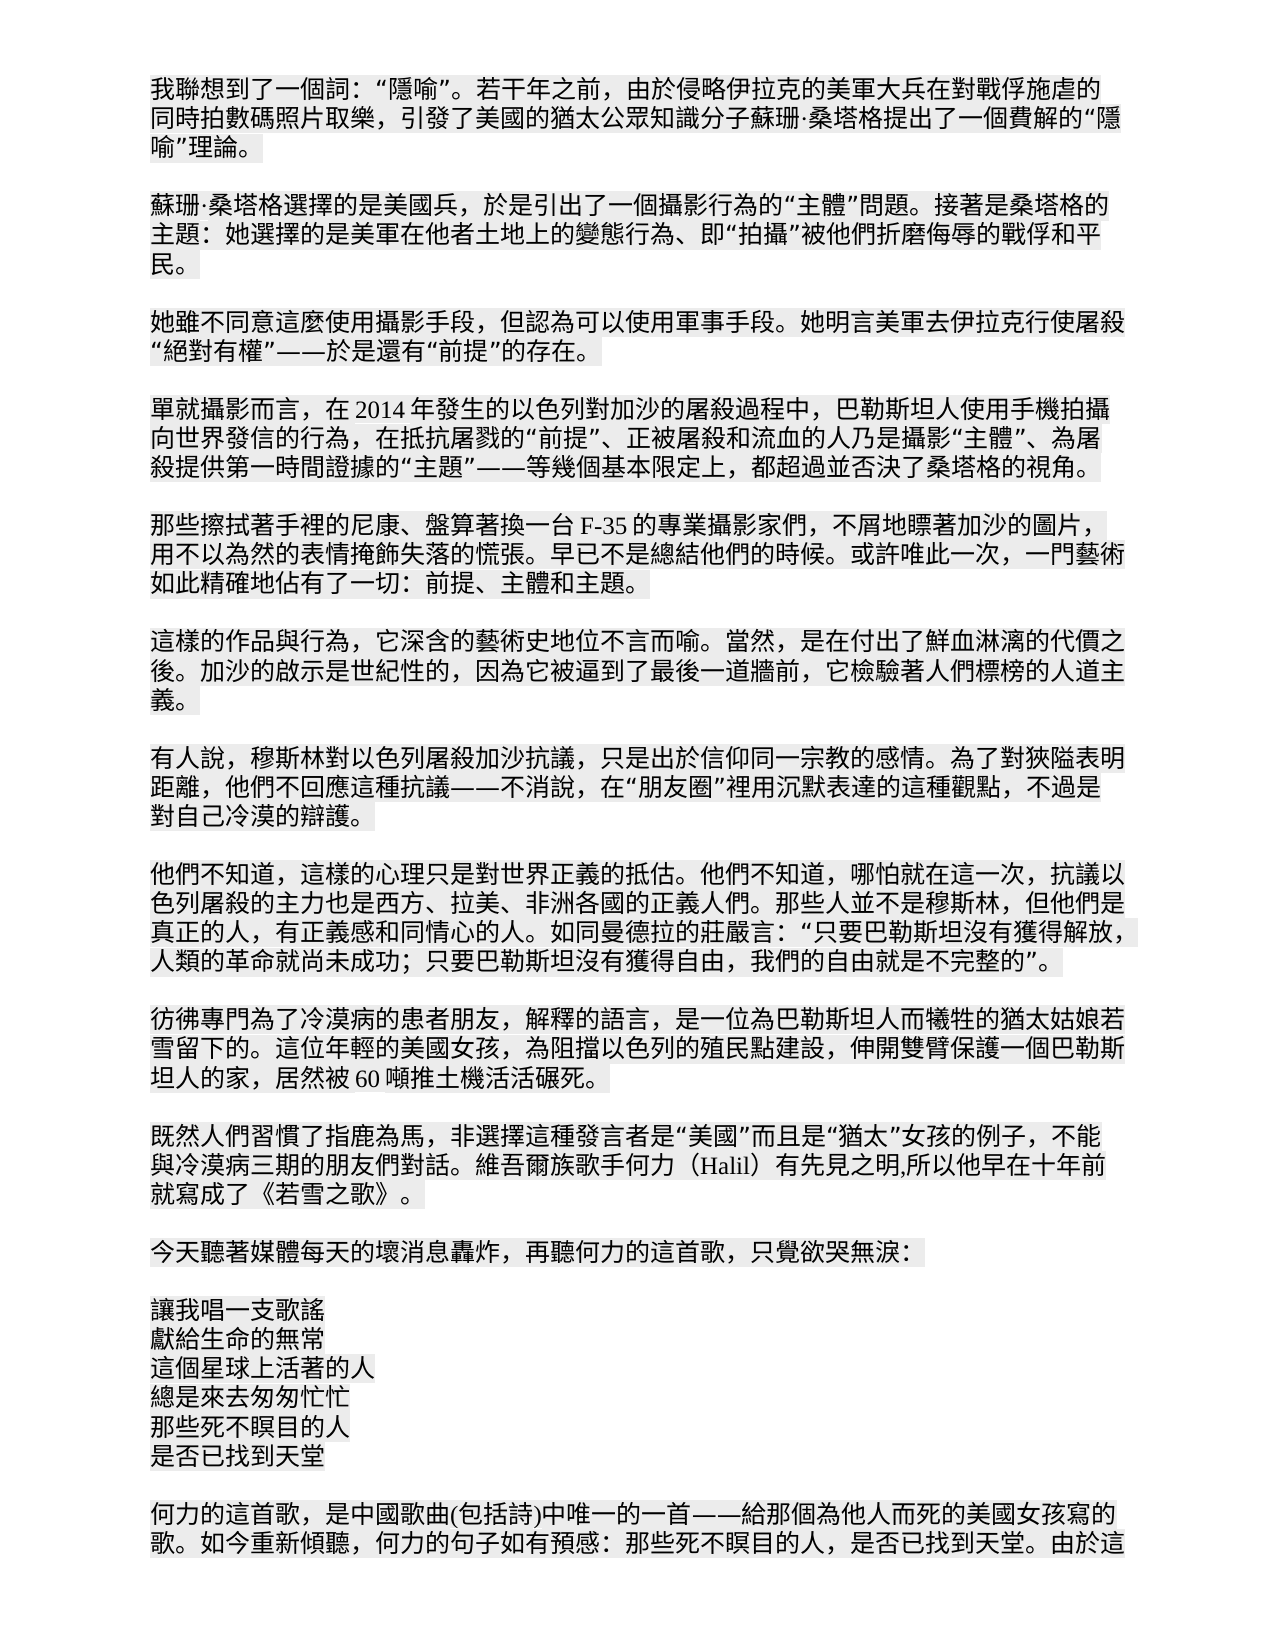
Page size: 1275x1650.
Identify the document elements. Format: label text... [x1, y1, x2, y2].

text 謝謝慧如提供的張承志新作一篇，供大家參考。 http://www.noorislam.org/forum.php?mod=viewthread&tid=190638 良哲 加沙！你的勇氣使我們羞愧 張承志 1. 攝影家廣河隆一在《巴勒斯坦》一書裡，寫到了他人生轉變的體驗： “正是全共鬥運動走向終焉、年輕人從街頭的直接行動開始退卻的時候。那是一個“公社”或“烏托邦”等詞彙正帶著悅耳的聲響出現的時期。……那時吸引我的，是馬丁布伯所謂“社會主義的尚未失敗的一個嘗試”。在世界史進行中出現的社會主義建設幾乎都失敗了，馬丁布伯說，但以色列的基布茲至少還沒有失敗… … 我參加了去以色列的基布茲研修。在基布茲早起坐著拖拉機去果園幹活，摘橘子和椰棗，中午回來吃飯洗澡，下午進行希伯來語的授課。 …… 那以後，隔了些天，我看見在我們勞動的基布茲的向日葵田的對面，有一片白色的廢墟。那裡，瓦礫被仙人掌和雜草半埋著……我向基布茲的成員詢問這片白色廢墟的事，但沒有一個人給我回答。這兒的人也說不定在隱瞞著什麼事——從那時起，我開始這麼想了。 白廢墟的解答，是在超過一年以後。 ……一天，一個猶太朋友氣喘吁吁地跑來，在我面前鋪開一張舊地圖。這是以色列建國前的1948年地圖。以色列在這幅託管統治的英國政府製作的地圖上加印了新地名。那時以色列還沒有製作地圖的能力，在藉用著英國地圖。 在這幅地圖上，密麻麻地印滿了巴勒斯坦村莊的名字。而幾乎所有這些村名之下，都被用希伯來語寫上了'haruz'，即'已破壞'。更吃驚的是它們旁邊蓋著圓印、印刷著新的猶太人殖民點的名字——多數都是基布茲。而那些被註明'已破壞'的阿拉伯村子中的一個，就是我看到的白色廢墟。 後來見到巴勒斯坦人法律家薩布里·傑里斯的時侯，他給我講了村子被毀壞的過程。要注意的是，村莊並非在48年的戰爭中、而是在戰後1954年前後被毀。據《巴勒斯坦殖民》（MR麥赫迪著）:以色列建國前的475個村莊，到了25年後的1973年剩下不過僅90個！ 以色列製造了許多法律,合法地破壞村莊接收土地，再將之移交給附近建立的基布茲或莫夏布（尚未像基布茲那麼合作味道濃厚的農業組織）。也就是說，我是在村子裡的人都被驅逐被趕進了難民營、村子已經化為廢墟之後——在那塊田裡勞動的。 我想知道得更多些。但搜尋巴勒斯坦現代史的書，卻怎麼也找不到。歷史書裡，只寫著些對以色列有利的內容。那一陣，聽說了一個名叫阿龍·冦安的猶太歷史學家，由於他發表了真實的歷史，被視作通敵行為遭到逮捕，他的書也從書店全部消失。我找到他的基布茲，把書弄到了手。他的《以色列與阿拉伯世界》敘述了猶太移民怎樣在巴勒斯坦獲得土地。電影《光榮的出走》最後映出的綠色原野，正是猶太人求購的“無主之地”（原文:不在地主）,把一直持續居住了數百年的巴勒斯坦農民驅逐之後、再由猶太移民耕種的田地。 對於我，基布茲開始迅速地褪色了。 ” 白石頭的廢墟。 “破壞”和新的地圖。 就這樣，他懂得了自己作為日本的左翼學生滿心敬意參加、被馬丁布伯說成“唯一沒有失敗的社會主義”的、“各盡所能按需分配”的以色列烏托邦，就建設在一個被殘酷搶奪、燒光趕盡了的巴勒斯坦古老村莊之上、建設在無辜的巴勒斯坦人的血淚屍骨之上。 因為大多知識分子只是學術會議一度造訪、揮手一別兩相不認。唯那些懷著感情重歸再訪的人，唯那些糾結於對當地和現場的道德不能放棄內心對自己的盤問的人——可能達到與“內部”的結合。 “第三次中東戰爭後次年的1968年，我再度訪問耶路撒冷。是在猶太聖地哭牆前已變成了大廣場、所有建築都被毀掉、住在那裡的六百戶巴勒斯坦人己被驅逐之後。走上里面的高台，我目擊了推土機正把家屋推成瓦礪。一個抱著嬰兒的婦女，沉默著凝視著一切。待1976年再去，這大高台已乾淨地變作了猶太人區。在這裡，合計6500個巴勒斯坦人成了新難民。” 對於攝影家來說，與“內部”的結合，決定於思想的驚醒。而這種驚醒的瞬間，是攝影藝術“瞬間捕捉”的基礎。 廣河隆一在這次驚醒之後，開始了他拍攝中東真實、援助苦難的巴勒斯坦人民的人生長旅。在被吹噓為“社會主義”的新殖民主義據點基布茲上獲得啟蒙的広河隆一，是當代最著名的中東報導者。 1982年，貝魯特的沙蒂拉巴勒斯坦難民營發生了以色列組織的震驚世界的大屠殺。就在遺體還在抽搐時，広河隆一已經趕到了現場。是他把難民營大屠殺的真實，最快地告知了世界。可以說，在職業記者與攝影界，唯有他的作品，能與加沙人與流血同步的“瞬間捕捉”相比擬。 至今天，這位日本人已經是這個地球上為巴勒斯坦人民仗義辯護的主要人物之一。他的著作《巴勒斯坦》，是巴勒斯坦問題最簡潔可信的入門書。 與此對照，中國一些知識分子卻因歧視的基因和被洗腦的受教育史，大肆吹噓那些埋著屍體和冤屈的殖民點。他們能否也像這位日本人一樣在真實之前驚醒？這要看他們是否長著傾聽真實的耳朵。如果他們對殖民主義還能拒絕，如果他們對他者的苦難尚知同情，那麼他們將會為自己的言行羞恥。 “社會主義”，不能建立在佔領與壓迫之上、不能建立在他者的血淚之上。 2. 窗外，駭人聽聞的加沙殺戮（2014版）硝煙未散。 被害者依然沒有屈服。這一回他們採取的，是在被屠戮的時刻、瞬間同步地進行的攝影鬥爭。 加沙難民用手機拍下的畫面上，屍體堆砌，血在奔濺，人在哭喊，孩子驚恐地對著自己的斷腿嚎啕。剛寫下一句我便覺得為難——當追述歷史時由於歷史的殘酷，引用會莫名地變得不妥:難道文明的雜誌能印上成排成排被裹屍布包著的嬰兒屍體麼?難道今日的讀者能接受一幅幅內容都是父親抱著被炸斷了腿或胳膊、被炸出了腸子或被炸掉了下肢的小女兒的屍體嚎啕的照片麼? 儘管媒體不充當媒介，消息依然在飛速傳播。每一滴淚、每一滴血、每一具無言的屍體，都在絕望中，在下意識中，被傳播散佈，被送達騰訊、臉書、和一切網絡，撒鹽入海，散佈到世界上千家萬戶每個角落。 這些圖像信息，每晚都即時地對每晚行騙的無恥媒體掌以耳光。但是被圖像吸引的人也許忘了：這種攝影行為包含的意味。他們舉起手機，其實他們不抱希望。他們拼死地記錄，好像要把圖像留給蒼天。他們用最後的力氣，一次次按下快門鍵。 他們似乎知道“瞬間”一閃即過。他們好像馬上準備奔赴國際法庭。他們比別人更相信正義沒有死。最不可思議的是：他們堅信自己才是攝影家——既然資本宣傳已控制全球、攝影家和新聞人都成了資本娼妓。 整個加沙舉著手機等著落下的白磷炸彈。整個加沙都在攝影，在他們倒下的一瞬、在他們斷肢流血的一瞬。伴隨著洶湧的鮮血，照片源源投向網絡，與屠殺同步，與止不住的鮮血同步，與百分之一秒同步。 就這樣——最新的影像如咕嘟湧出的鮮血，一刻不停地、不斷塗濺覆蓋了電視的謊言。這究竟該怎樣學術兮兮地歸納總結呢？它與即時的關於他們的不真實新聞一起，與世界對他們的屠殺一起，叩問著人類對公平的底線。 漫長的攝影器材史被一筆勾銷了，如今剩下的最後一款相機是手機。攝影就這樣徹底結束了它的貴族時代。它不僅從專業圈裡脫殼，變成了“每個人”的娛樂，不僅粉碎了一切技術與規矩、變成了大眾的衛生紙和塑料袋一樣的日常消耗品——它模糊了專業攝影家與畫面中主體的界限，把他們統一在一個思想之上，讓技術和藝術沿著虛偽和正義的紅線，重新排隊。 雖然視角太過殘忍，但是必須承認，新的藝術浴血重生了。 3. 我聯想到了一個詞：“隱喻”。若干年之前，由於侵略伊拉克的美軍大兵在對戰俘施虐的同時拍數碼照片取樂，引發了美國的猶太公眾知識分子蘇珊·桑塔格提出了一個費解的“隱喻”理論。 蘇珊·桑塔格選擇的是美國兵，於是引出了一個攝影行為的“主體”問題。接著是桑塔格的主題：她選擇的是美軍在他者土地上的變態行為、即“拍攝”被他們折磨侮辱的戰俘和平民。 她雖不同意這麼使用攝影手段，但認為可以使用軍事手段。她明言美軍去伊拉克行使屠殺“絕對有權”——於是還有“前提”的存在。 單就攝影而言，在2014年發生的以色列對加沙的屠殺過程中，巴勒斯坦人使用手機拍攝向世界發信的行為，在抵抗屠戮的“前提”、正被屠殺和流血的人乃是攝影“主體”、為屠殺提供第一時間證據的“主題”——等幾個基本限定上，都超過並否決了桑塔格的視角。 那些擦拭著手裡的尼康、盤算著換一台F-35的專業攝影家們，不屑地瞟著加沙的圖片，用不以為然的表情掩飾失落的慌張。早已不是總結他們的時候。或許唯此一次，一門藝術如此精確地佔有了一切：前提、主體和主題。 這樣的作品與行為，它深含的藝術史地位不言而喻。當然，是在付出了鮮血淋漓的代價之後。加沙的啟示是世紀性的，因為它被逼到了最後一道牆前，它檢驗著人們標榜的人道主義。 有人說，穆斯林對以色列屠殺加沙抗議，只是出於信仰同一宗教的感情。為了對狹隘表明距離，他們不回應這種抗議——不消說，在“朋友圈”裡用沉默表達的這種觀點，不過是對自己冷漠的辯護。 他們不知道，這樣的心理只是對世界正義的抵估。他們不知道，哪怕就在這一次，抗議以色列屠殺的主力也是西方、拉美、非洲各國的正義人們。那些人並不是穆斯林，但他們是真正的人，有正義感和同情心的人。如同曼德拉的莊嚴言：“只要巴勒斯坦沒有獲得解放，人類的革命就尚未成功；只要巴勒斯坦沒有獲得自由，我們的自由就是不完整的”。 彷彿專門為了冷漠病的患者朋友，解釋的語言，是一位為巴勒斯坦人而犧牲的猶太姑娘若雪留下的。這位年輕的美國女孩，為阻擋以色列的殖民點建設，伸開雙臂保護一個巴勒斯坦人的家，居然被60噸推土機活活碾死。 既然人們習慣了指鹿為馬，非選擇這種發言者是“美國”而且是“猶太”女孩的例子，不能與冷漠病三期的朋友們對話。維吾爾族歌手何力（Halil）有先見之明,所以他早在十年前就寫成了《若雪之歌》。 今天聽著媒體每天的壞消息轟炸，再聽何力的這首歌，只覺欲哭無淚： 讓我唱一支歌謠 獻給生命的無常 這個星球上活著的人 總是來去匆匆忙忙 那些死不瞑目的人 是否已找到天堂 何力的這首歌，是中國歌曲(包括詩)中唯一的一首——給那個為他人而死的美國女孩寫的歌。如今重新傾聽，何力的句子如有預感：那些死不瞑目的人，是否已找到天堂。由於這一首《若雪之歌》，那一次，中國沒有在人道的關口失節。 4. 時值古爾邦節，一個殘酷的關於犧牲的祭日。在這人人攝影的時代，網絡上不斷傳來大會禮的圖片。西寧今年的會禮據說有十五萬人，畫面上白帽子如滾滾大河，不盡地舖向天邊。 宛如一個停頓，好像一次沉吟，又有一張照片被投入網絡。宛如給這一次長河般的攝影大戰點上一個句號，那是一幅轟炸之後的加沙，殘破街區的聚禮： 一座清真寺的高塔被攔腰炸斷，它危險地轟然坍塌，斜斜搭在一棟半頹的房檐上。在危塔的下面，不屈的加沙人就在那隨時可能轟然砸倒的斷塔下，在遍地血跡瓦礫中，正頑強地集體聚禮。 白帽滾滾的圖片，往往使我感到孤獨。唯有這幀斷塔威脅下的加沙一瞬，如同轟擊，使人振聾發聵。它宛如這場悲壯的攝影抗議的結語，宛如滔滔的舉證大河的最後一個浪頭，有信仰的人在目擊它的一瞬都失語了，哪裡是禮拜，這是對天理的宣誓。 ——像是在呼應我的感受，隨即爆發的南非遊行中，黑人們高高舉著標語牌，上面寫著:“加沙！你的勇氣，你堅定的信仰，使我們羞愧！” 不愧是受盡歧視的南非黑人，他們的表達徹底而清晰。是的，使我們羞愧，在一切意義之上。 遠不止南非的黑兄弟，整個世界都在躁動。就在血浸的畫面正中，良知正在醒來。桑塔格差之遠矣，唯有這種瞬間——不僅是影像的隱喻，更是歷史的記錄和天理的啟示。 在流動的畫面上，對話在不歇地進行。在無聲的斷塔下，加沙和南非、中國和世界、穆斯林和信仰者——會意的心跳，暗示的意思，悄無聲息地穿梭，溝通了被媒體阻塞了的、人類的交流。 血液就這麼流動了，人類就這麼獲得共識。一瞬間人又感到親近，全球設置的宣傳工程遭到了嘲弄。幾十萬人的大場面沒有如此力量——唯此孤獨的一瞬，它感動了世界。 由於倒下的加沙抓起手機，犯罪的瞬間被捕獲了，歷史的犯罪被捕獲了。攝影史的這一頁，遠遠不只是什麼隱喻——有朝一日天理重降人間，這一頁將是對今天的舉證揭發，也將是對未來的人道宣言。它會佔據人類文明史上耀眼的一頁，不用說，更將佔據攝影史的一頁。在那一頁上，標明的作者名叫加沙。未來進步了的人類，將在加沙的墓前灑下高尚的眼淚。這是在絕境邊緣上，對信心的一次考驗和討論。 今天會變成過去，但尊嚴的生存不會過時。那些死不瞑目的人，一定會找到天堂。生值此時不必抱怨，人要祈求三生，才能獲得如此的一瞬。在許多回族知識人在向體制獻媚、與猶太復國主義統一口徑、把伊斯蘭解釋成虛偽裝飾的今天－－這是在絕境邊緣上，對信心（al-imaan,依瑪尼）的一次考驗和討論。 初稿於2015年春節，改定於2015年4月24日 刊於《我們》雜誌2015年1-2期（合刊） [150, 75, 1125, 1558]
